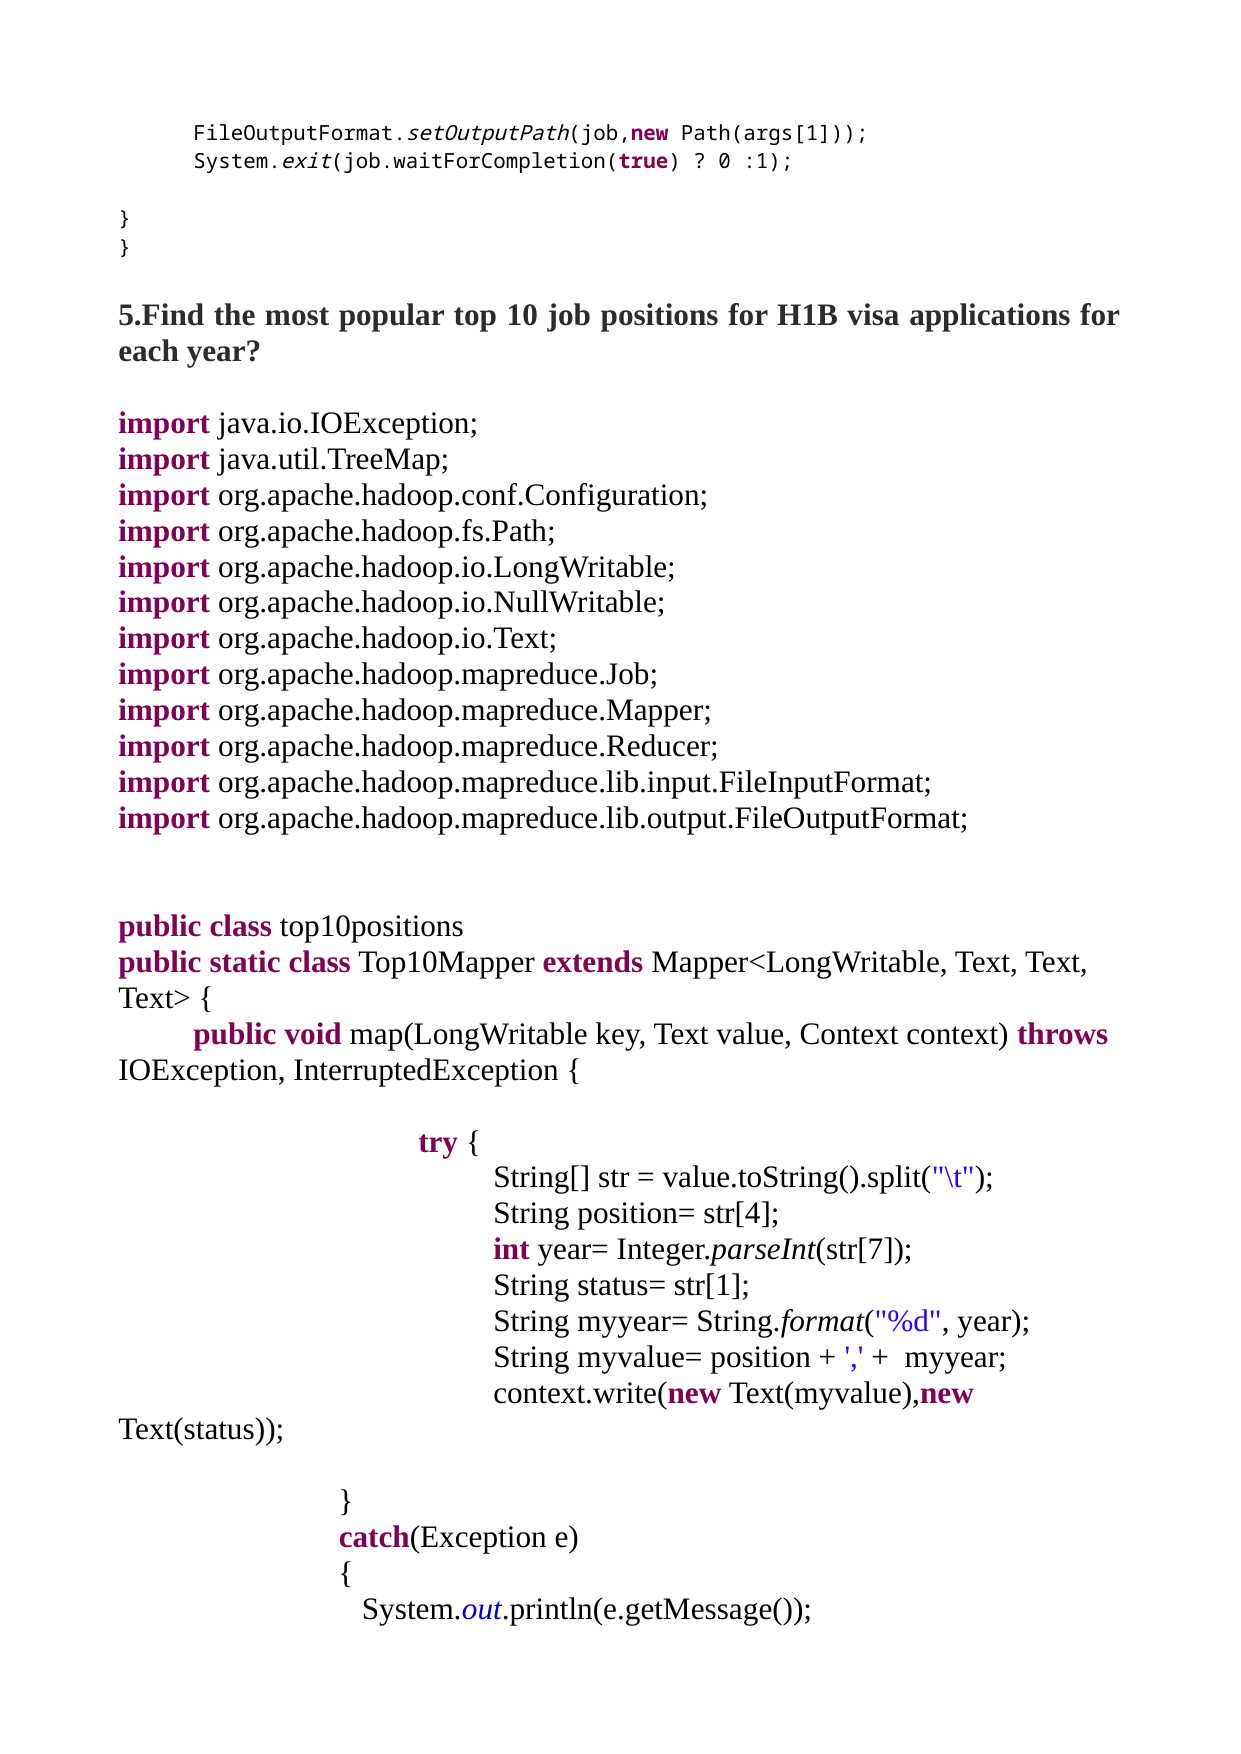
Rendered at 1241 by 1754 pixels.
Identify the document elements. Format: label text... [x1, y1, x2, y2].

text try { [118, 1123, 1122, 1159]
text public class top10positions [118, 907, 1122, 943]
text import org.apache.hadoop.io.LongWritable; [118, 548, 1122, 584]
text String position= str[4]; [118, 1195, 1122, 1231]
text import java.io.IOException; [118, 404, 1122, 440]
text public void map(LongWritable key, Text value, Context context) throws IOException, InterruptedException { [118, 1015, 1122, 1087]
text import org.apache.hadoop.conf.Configuration; [118, 476, 1122, 512]
text catch(Exception e) [118, 1518, 1122, 1554]
text import org.apache.hadoop.io.NullWritable; [118, 584, 1122, 620]
text public static class Top10Mapper extends Mapper<LongWritable, Text, Text, Text> { [118, 943, 1122, 1015]
text import org.apache.hadoop.mapreduce.lib.input.FileInputFormat; [118, 763, 1122, 799]
text } [118, 232, 1122, 260]
text import org.apache.hadoop.mapreduce.Job; [118, 656, 1122, 692]
text import org.apache.hadoop.io.Text; [118, 620, 1122, 656]
text String[] str = value.toString().split("\t"); [118, 1159, 1122, 1195]
text } [118, 1482, 1122, 1518]
text import org.apache.hadoop.mapreduce.Mapper; [118, 692, 1122, 727]
text String status= str[1]; [118, 1267, 1122, 1302]
text int year= Integer.parseInt(str[7]); [118, 1231, 1122, 1267]
text System.exit(job.waitForCompletion(true) ? 0 :1); [118, 147, 1122, 175]
text } [118, 203, 1122, 232]
text import java.util.TreeMap; [118, 440, 1122, 476]
text import org.apache.hadoop.mapreduce.Reducer; [118, 727, 1122, 763]
text import org.apache.hadoop.mapreduce.lib.output.FileOutputFormat; [118, 799, 1122, 835]
text FileOutputFormat.setOutputPath(job,new Path(args[1])); [118, 118, 1122, 147]
text import org.apache.hadoop.fs.Path; [118, 512, 1122, 548]
text System.out.println(e.getMessage()); [118, 1590, 1122, 1626]
text { [118, 1554, 1122, 1590]
text String myvalue= position + ',' + myyear; [118, 1338, 1122, 1374]
text context.write(new Text(myvalue),new Text(status)); [118, 1374, 1122, 1446]
text 5.Find the most popular top 10 job positions for H1B visa applications for each year? [118, 296, 1122, 368]
text String myyear= String.format("%d", year); [118, 1302, 1122, 1338]
